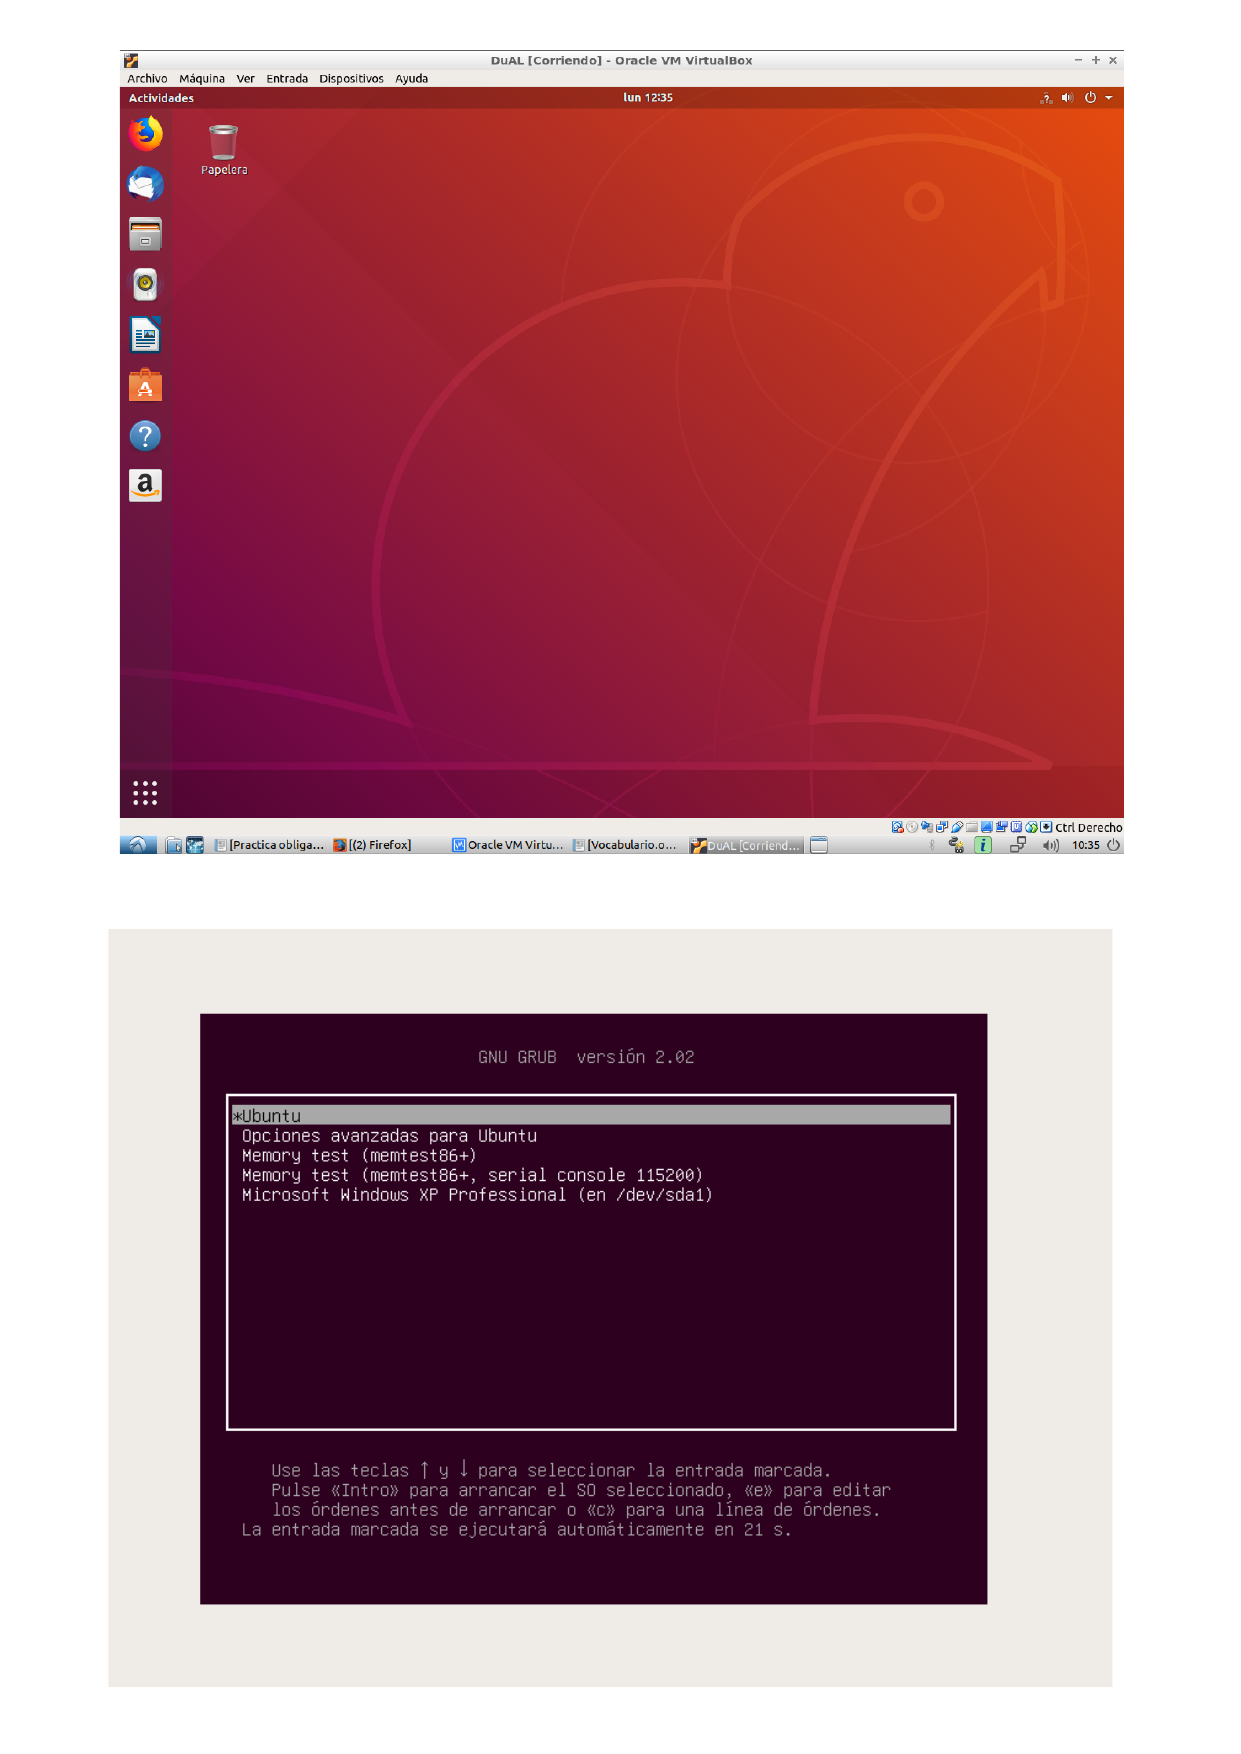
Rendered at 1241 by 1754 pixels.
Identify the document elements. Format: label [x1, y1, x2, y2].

picture [119, 50, 1124, 854]
picture [108, 929, 1113, 1687]
